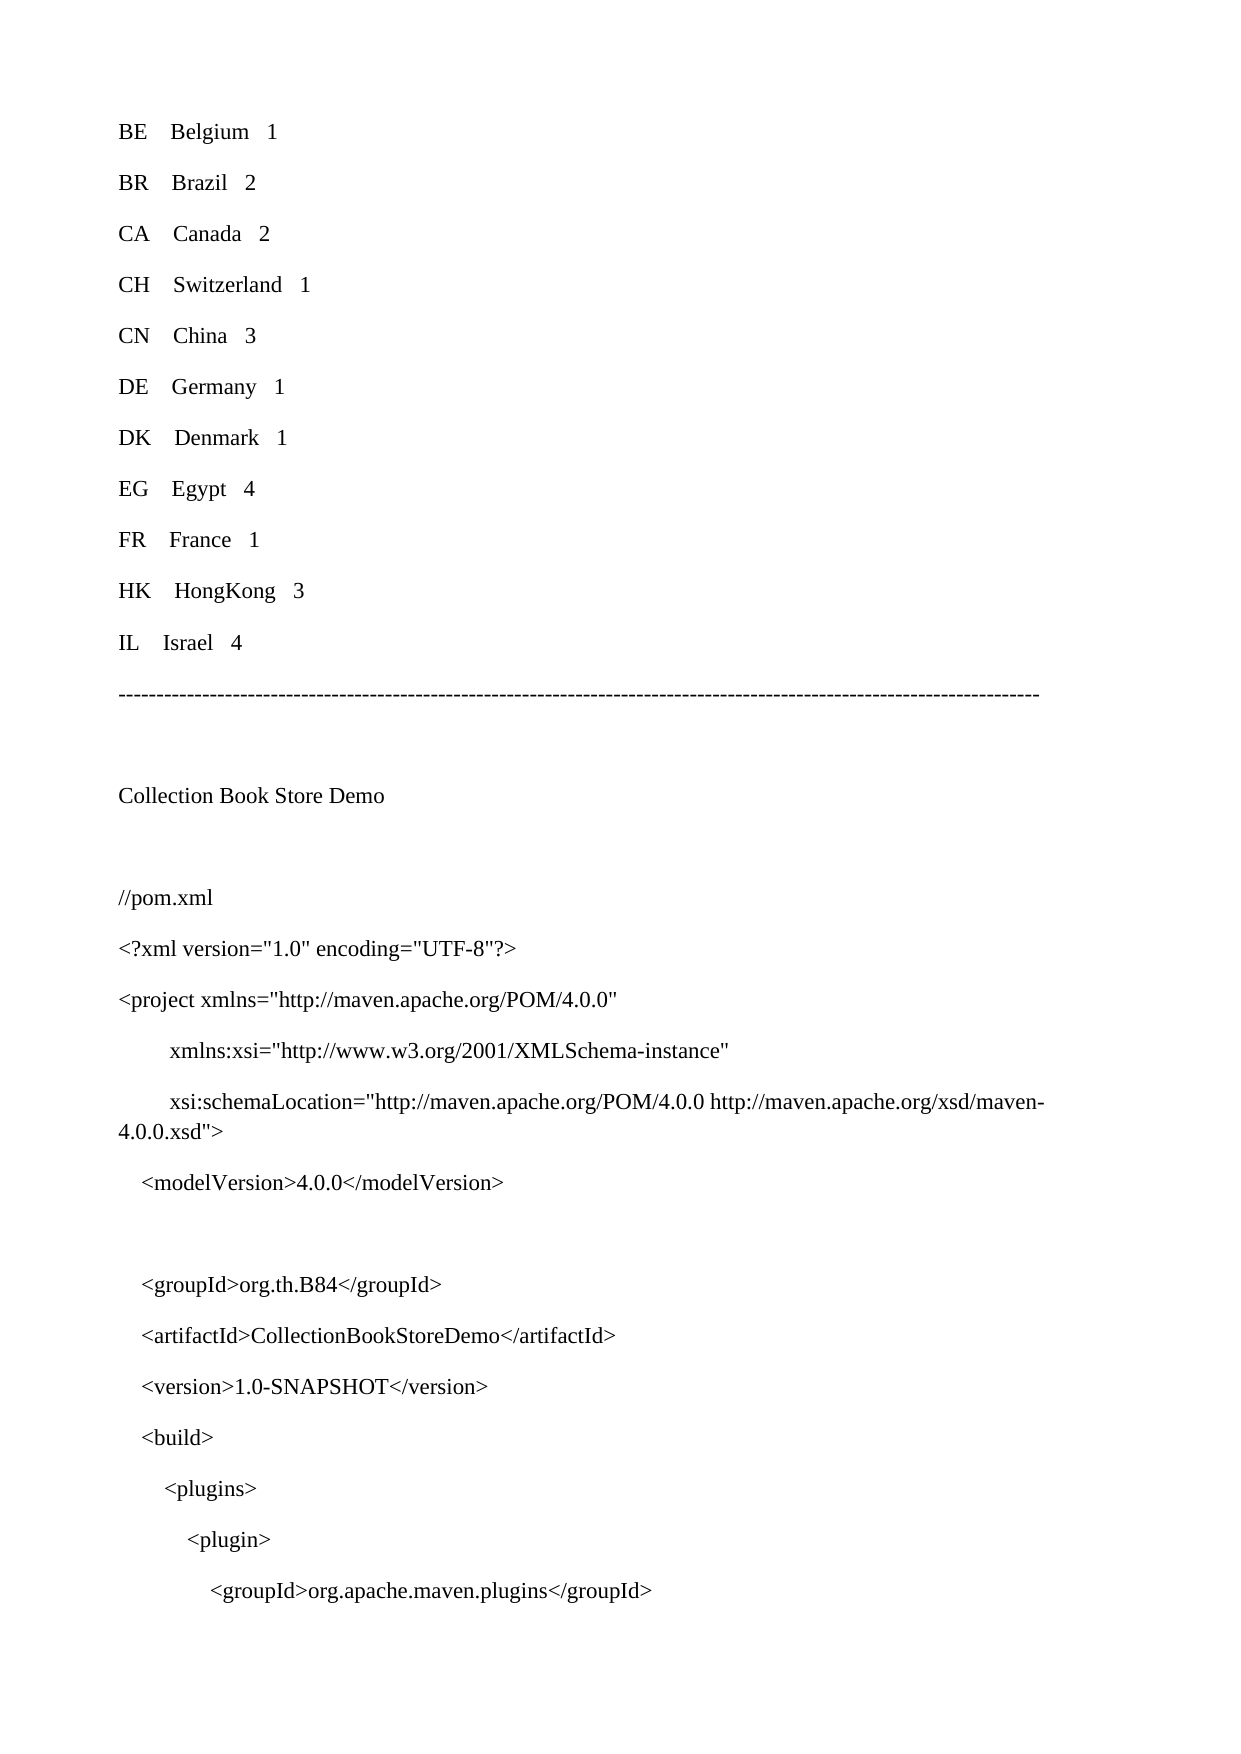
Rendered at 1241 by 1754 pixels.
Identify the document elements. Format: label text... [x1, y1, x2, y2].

text <groupId>org.apache.maven.plugins</groupId> [118, 1577, 1122, 1604]
text CA Canada 2 [118, 220, 1122, 247]
text CH Switzerland 1 [118, 271, 1122, 298]
text xsi:schemaLocation="http://maven.apache.org/POM/4.0.0 http://maven.apache.org/xsd/maven-4.0.0.xsd"> [118, 1088, 1122, 1144]
text xmlns:xsi="http://www.w3.org/2001/XMLSchema-instance" [118, 1037, 1122, 1063]
text <version>1.0-SNAPSHOT</version> [118, 1373, 1122, 1400]
text ------------------------------------------------------------------------------------------------------------------------- [118, 679, 1122, 706]
text //pom.xml [118, 884, 1122, 910]
text Collection Book Store Demo [118, 782, 1122, 808]
text <build> [118, 1424, 1122, 1451]
text HK HongKong 3 [118, 577, 1122, 604]
text FR France 1 [118, 526, 1122, 553]
text <plugins> [118, 1475, 1122, 1502]
text BR Brazil 2 [118, 169, 1122, 196]
text EG Egypt 4 [118, 475, 1122, 502]
text <project xmlns="http://maven.apache.org/POM/4.0.0" [118, 986, 1122, 1012]
text <groupId>org.th.B84</groupId> [118, 1271, 1122, 1298]
text CN China 3 [118, 322, 1122, 349]
text BE Belgium 1 [118, 118, 1122, 144]
text <modelVersion>4.0.0</modelVersion> [118, 1169, 1122, 1196]
text <?xml version="1.0" encoding="UTF-8"?> [118, 935, 1122, 961]
text DK Denmark 1 [118, 424, 1122, 451]
text <artifactId>CollectionBookStoreDemo</artifactId> [118, 1322, 1122, 1349]
text <plugin> [118, 1526, 1122, 1553]
text IL Israel 4 [118, 628, 1122, 655]
text DE Germany 1 [118, 373, 1122, 400]
